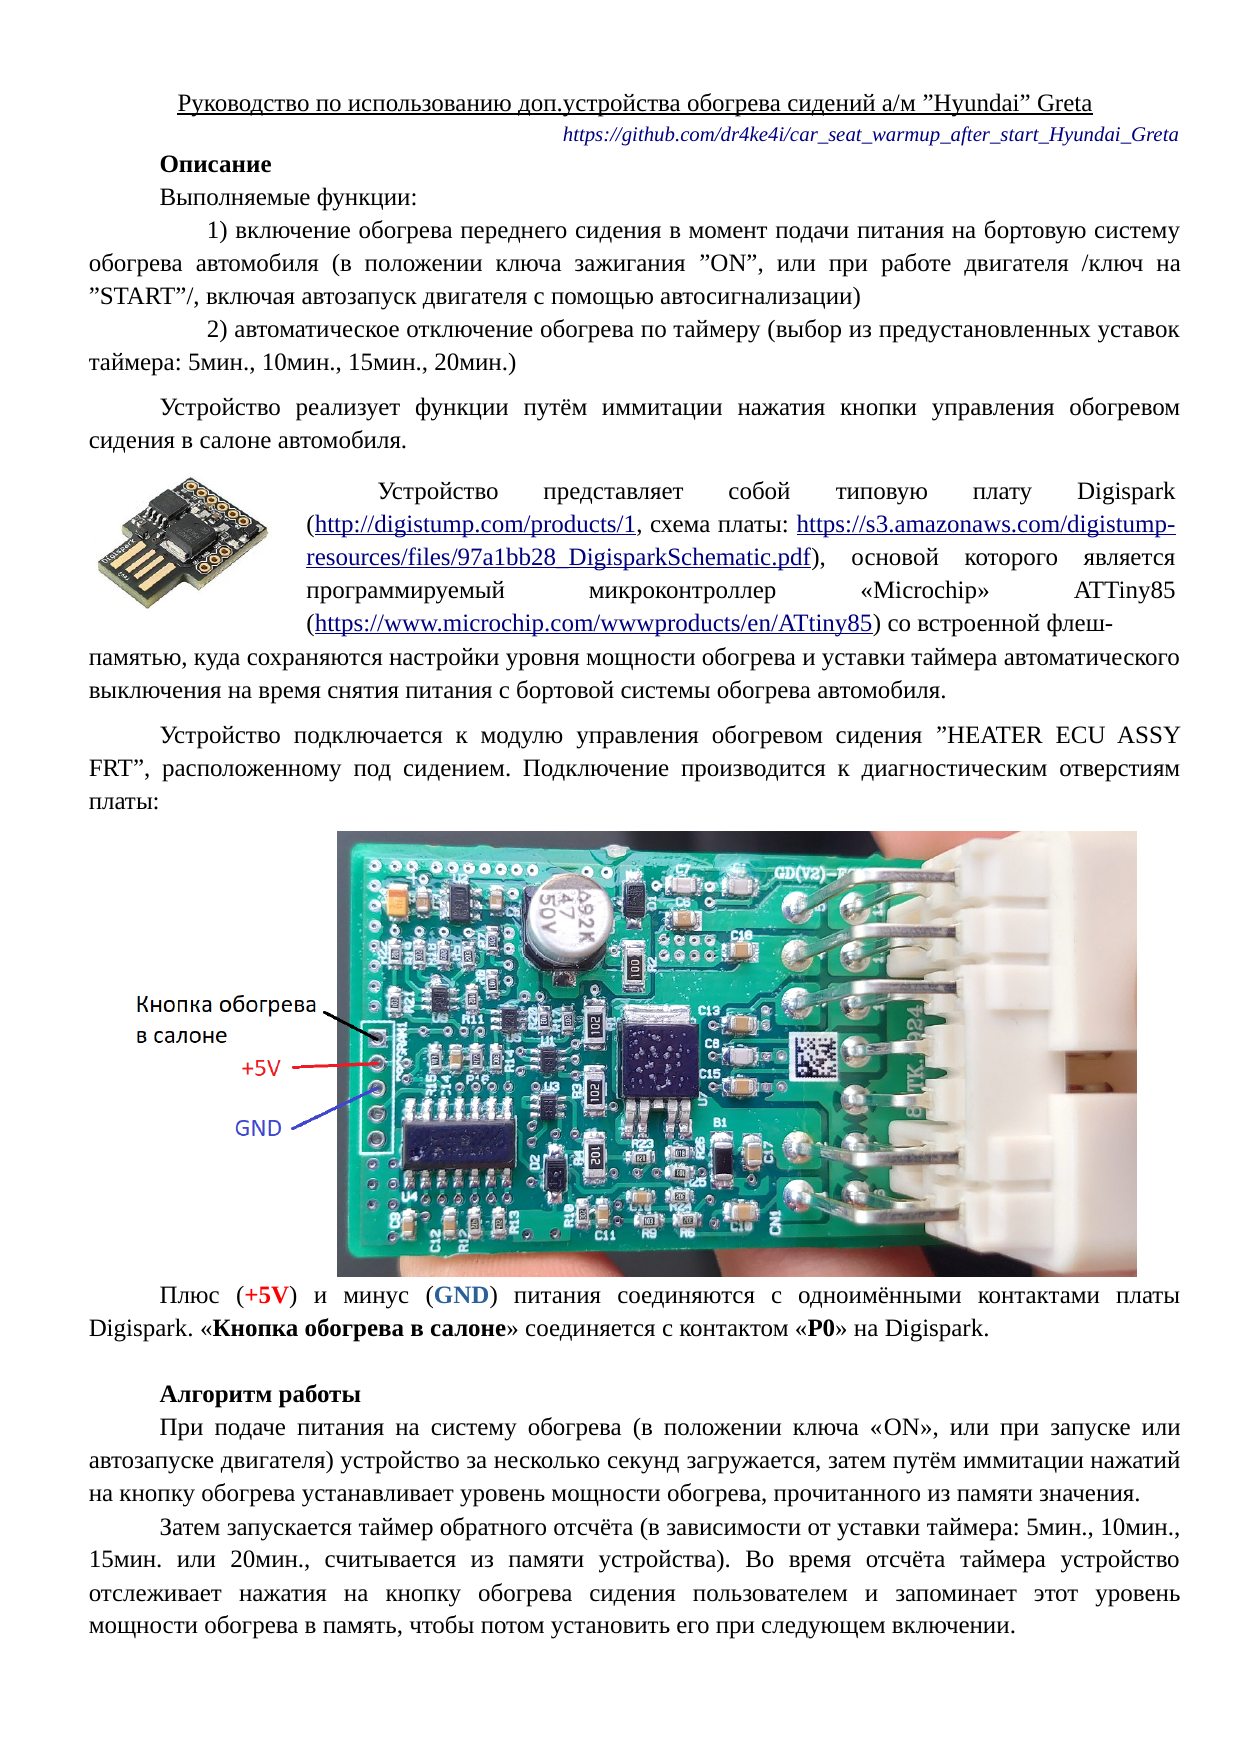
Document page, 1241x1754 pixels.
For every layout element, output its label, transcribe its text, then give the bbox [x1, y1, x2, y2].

text Затем запускается таймер обратного отсчёта (в зависимости от уставки таймера: 5мин., 10мин., 15мин. или 20мин., считывается из памяти устройства). Во время отсчёта таймера устройство отслеживает нажатия на кнопку обогрева сидения пользователем и запоминает этот уровень мощности обогрева в память, чтобы потом установить его при следующем включении. [88, 1512, 1181, 1639]
text Плюс (+5V) и минус (GND) питания соединяются с одноимёнными контактами платы Digispark. «Кнопка обогрева в салоне» соединяется с контактом «P0» на Digispark. [88, 1280, 1181, 1342]
picture [94, 475, 273, 612]
text Устройство подключается к модулю управления обогревом сидения ”HEATER ECU ASSY FRT”, расположенному под сидением. Подключение производится к диагностическим отверстиям платы: [88, 720, 1181, 815]
table_header [89, 470, 301, 642]
text Руководство по использованию доп.устройства обогрева сидений а/м ”Hyundai” Greta [88, 88, 1181, 117]
table_header Устройство представляет собой типовую плату Digispark (http://digistump.com/products/1, схема платы: https://s3.amazonaws.com/digistump-resources/files/97a1bb28_DigisparkSchematic.pdf), основой которого является программируемый микроконтроллер «Microchip» ATTiny85 (https://www.microchip.com/wwwproducts/en/ATtiny85) со встроенной флеш- [301, 470, 1181, 642]
text 1) включение обогрева переднего сидения в момент подачи питания на бортовую систему обогрева автомобиля (в положении ключа зажигания ”ON”, или при работе двигателя /ключ на ”START”/, включая автозапуск двигателя с помощью автосигнализации) [88, 215, 1181, 310]
text https://github.com/dr4ke4i/car_seat_warmup_after_start_Hyundai_Greta [88, 122, 1181, 146]
text При подаче питания на систему обогрева (в положении ключа «ON», или при запуске или автозапуске двигателя) устройство за несколько секунд загружается, затем путём иммитации нажатий на кнопку обогрева устанавливает уровень мощности обогрева, прочитанного из памяти значения. [88, 1412, 1181, 1507]
text Описание [88, 149, 1181, 178]
text Алгоритм работы [88, 1379, 1181, 1408]
text 2) автоматическое отключение обогрева по таймеру (выбор из предустановленных уставок таймера: 5мин., 10мин., 15мин., 20мин.) [88, 314, 1181, 376]
text Выполняемые функции: [88, 182, 1181, 211]
text памятью, куда сохраняются настройки уровня мощности обогрева и уставки таймера автоматического выключения на время снятия питания с бортовой системы обогрева автомобиля. [88, 642, 1181, 704]
text Устройство реализует функции путём иммитации нажатия кнопки управления обогревом сидения в салоне автомобиля. [88, 392, 1181, 454]
picture [132, 831, 1137, 1277]
